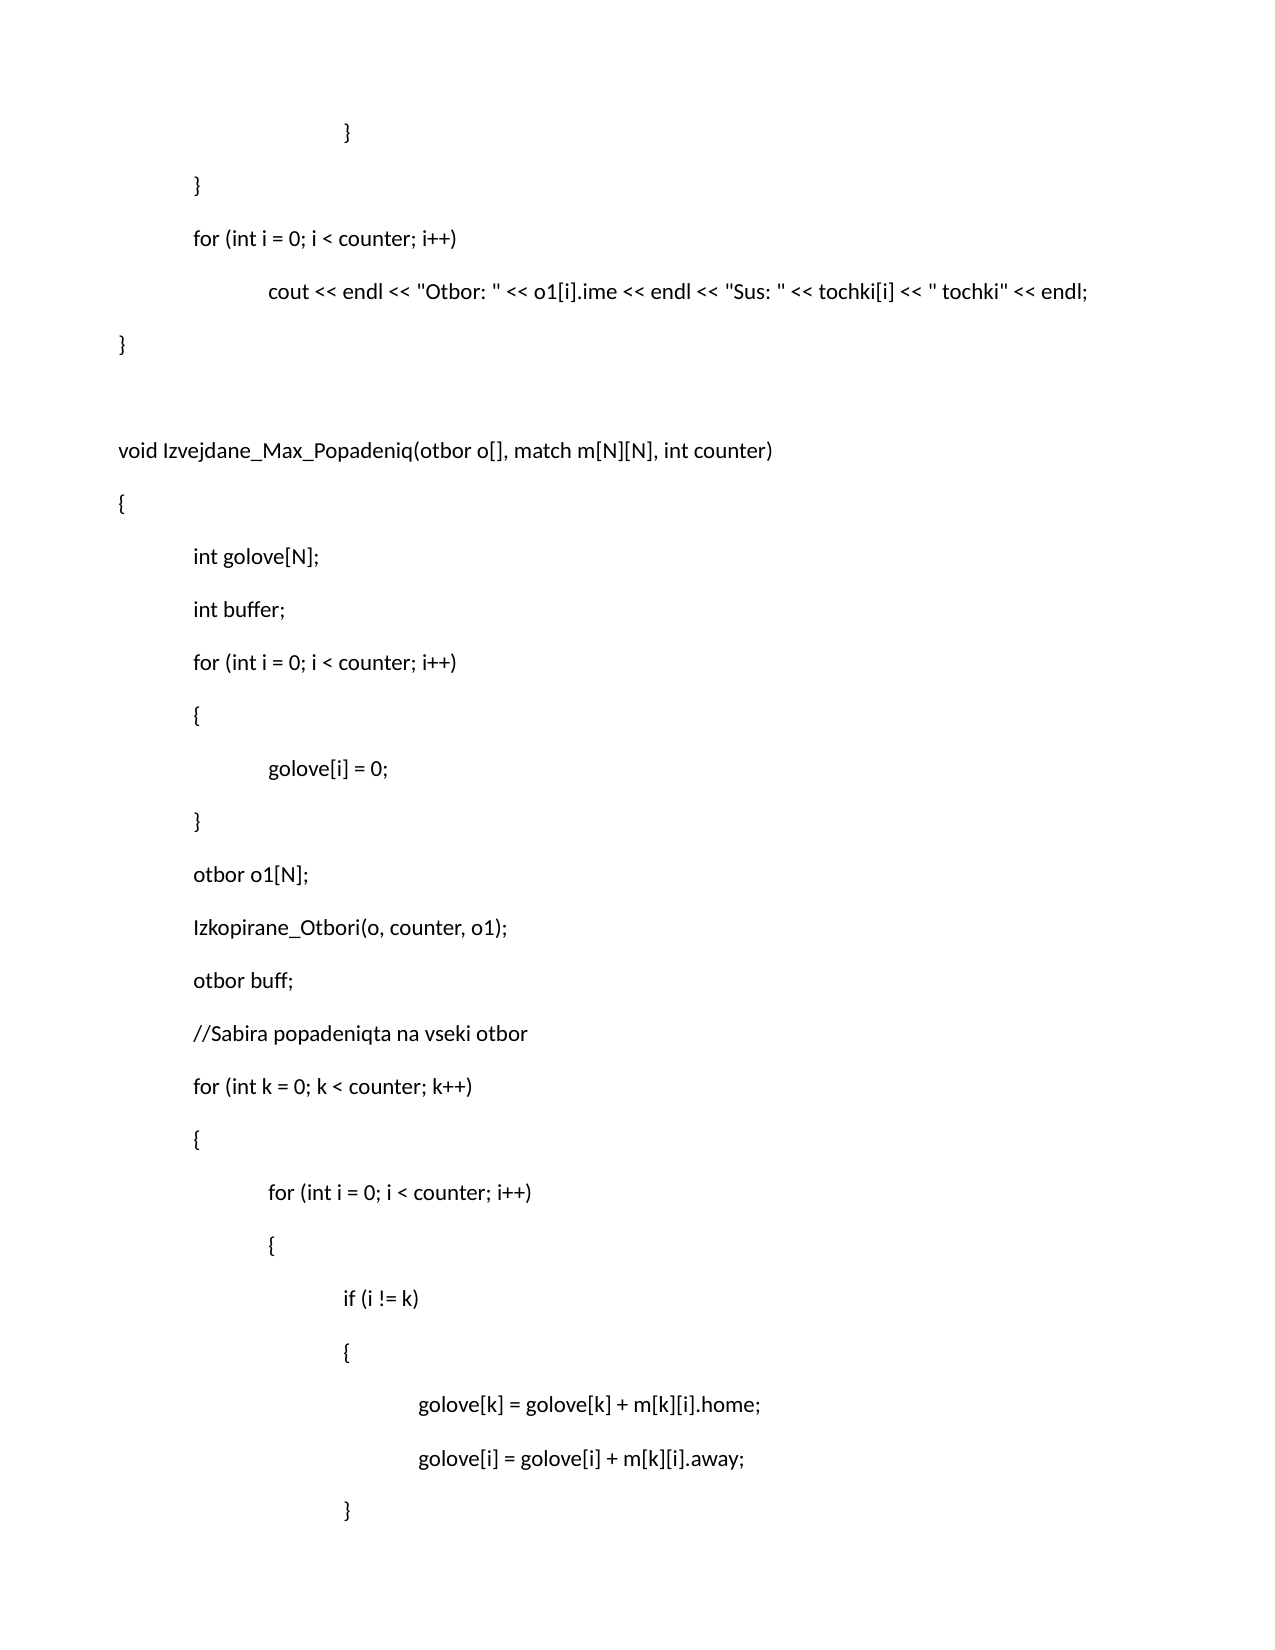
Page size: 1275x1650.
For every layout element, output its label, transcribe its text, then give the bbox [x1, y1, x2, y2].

text int buffer; [118, 595, 1157, 623]
text int golove[N]; [118, 542, 1157, 570]
text otbor o1[N]; [118, 860, 1157, 888]
text void Izvejdane_Max_Popadeniq(otbor o[], match m[N][N], int counter) [118, 436, 1157, 464]
text for (int i = 0; i < counter; i++) [118, 648, 1157, 676]
text cout << endl << "Otbor: " << o1[i].ime << endl << "Sus: " << tochki[i] << " tochki" << endl; [118, 277, 1157, 305]
text for (int i = 0; i < counter; i++) [118, 224, 1157, 252]
text } [118, 118, 1157, 146]
text golove[i] = golove[i] + m[k][i].away; [118, 1444, 1157, 1472]
text //Sabira popadeniqta na vseki otbor [118, 1019, 1157, 1047]
text otbor buff; [118, 966, 1157, 994]
text for (int k = 0; k < counter; k++) [118, 1072, 1157, 1101]
text if (i != k) [118, 1284, 1157, 1313]
text } [118, 171, 1157, 199]
text } [118, 330, 1157, 358]
text for (int i = 0; i < counter; i++) [118, 1178, 1157, 1207]
text { [118, 1126, 1157, 1153]
text golove[k] = golove[k] + m[k][i].home; [118, 1391, 1157, 1419]
text { [118, 489, 1157, 517]
text golove[i] = 0; [118, 754, 1157, 782]
text } [118, 807, 1157, 835]
text Izkopirane_Otbori(o, counter, o1); [118, 913, 1157, 941]
text { [118, 701, 1157, 729]
text { [118, 1338, 1157, 1366]
text { [118, 1232, 1157, 1259]
text } [118, 1497, 1157, 1525]
